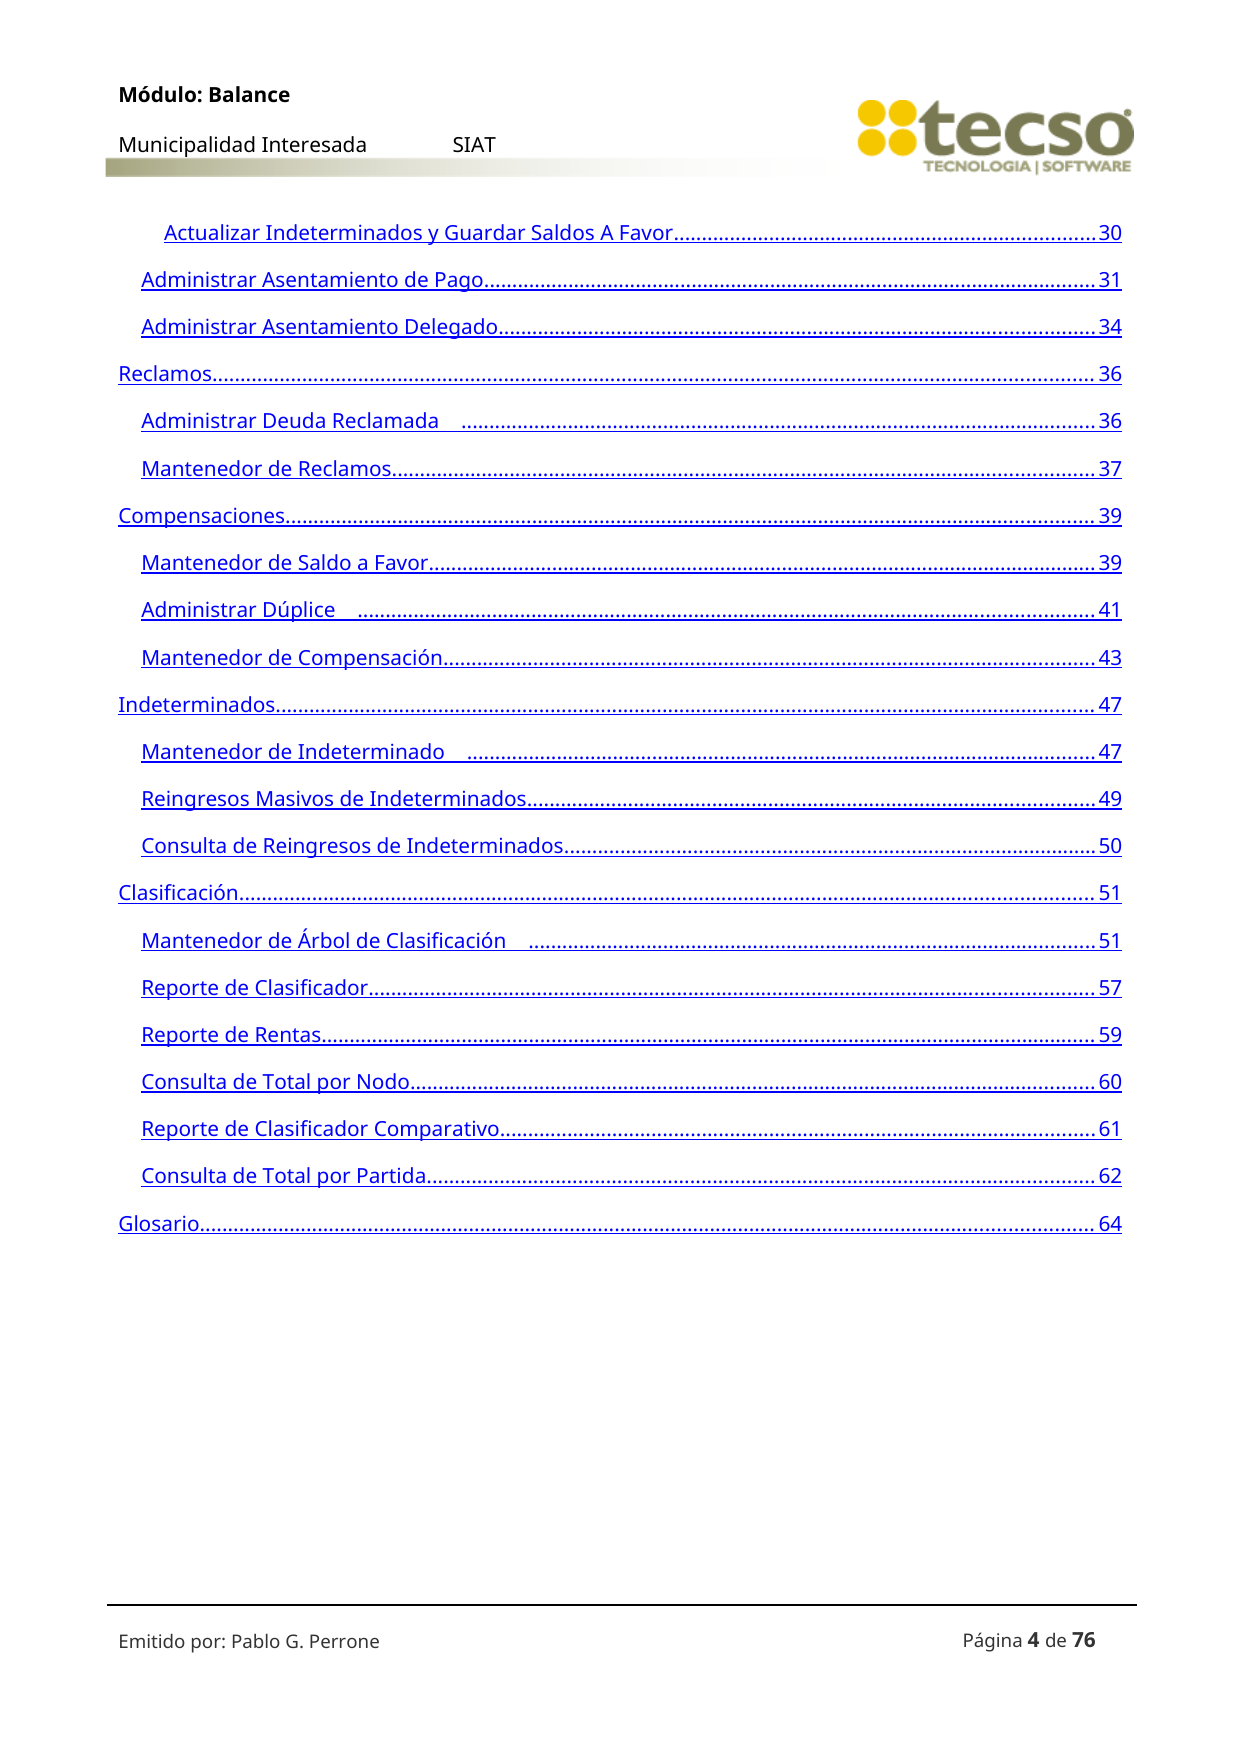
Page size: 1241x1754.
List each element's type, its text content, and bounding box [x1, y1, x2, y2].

text Consulta de Total por Partida 62 [141, 1162, 1122, 1186]
text Glosario 64 [118, 1209, 1122, 1233]
picture [105, 100, 1134, 177]
text Reporte de Rentas 59 [141, 1020, 1122, 1044]
text Reporte de Clasificador 57 [141, 973, 1122, 997]
text Indeterminados 47 [118, 690, 1122, 714]
text Consulta de Total por Nodo 60 [141, 1067, 1122, 1091]
text Administrar Asentamiento Delegado 34 [141, 312, 1122, 336]
text Actualizar Indeterminados y Guardar Saldos A Favor 30 [164, 218, 1122, 242]
text Reclamos 36 [118, 359, 1122, 384]
text Administrar Asentamiento de Pago 31 [141, 265, 1122, 289]
text Mantenedor de Saldo a Favor 39 [141, 548, 1122, 572]
text Administrar Deuda Reclamada 36 [141, 407, 1122, 431]
text Reporte de Clasificador Comparativo 61 [141, 1114, 1122, 1139]
text Mantenedor de Árbol de Clasificación 51 [141, 926, 1122, 950]
text Administrar Dúplice 41 [141, 595, 1122, 619]
text Mantenedor de Compensación 43 [141, 643, 1122, 667]
text Consulta de Reingresos de Indeterminados 50 [141, 831, 1122, 856]
text Compensaciones 39 [118, 501, 1122, 525]
text Mantenedor de Indeterminado 47 [141, 737, 1122, 761]
text Clasificación 51 [118, 878, 1122, 903]
text Reingresos Masivos de Indeterminados 49 [141, 784, 1122, 808]
text Mantenedor de Reclamos 37 [141, 454, 1122, 478]
